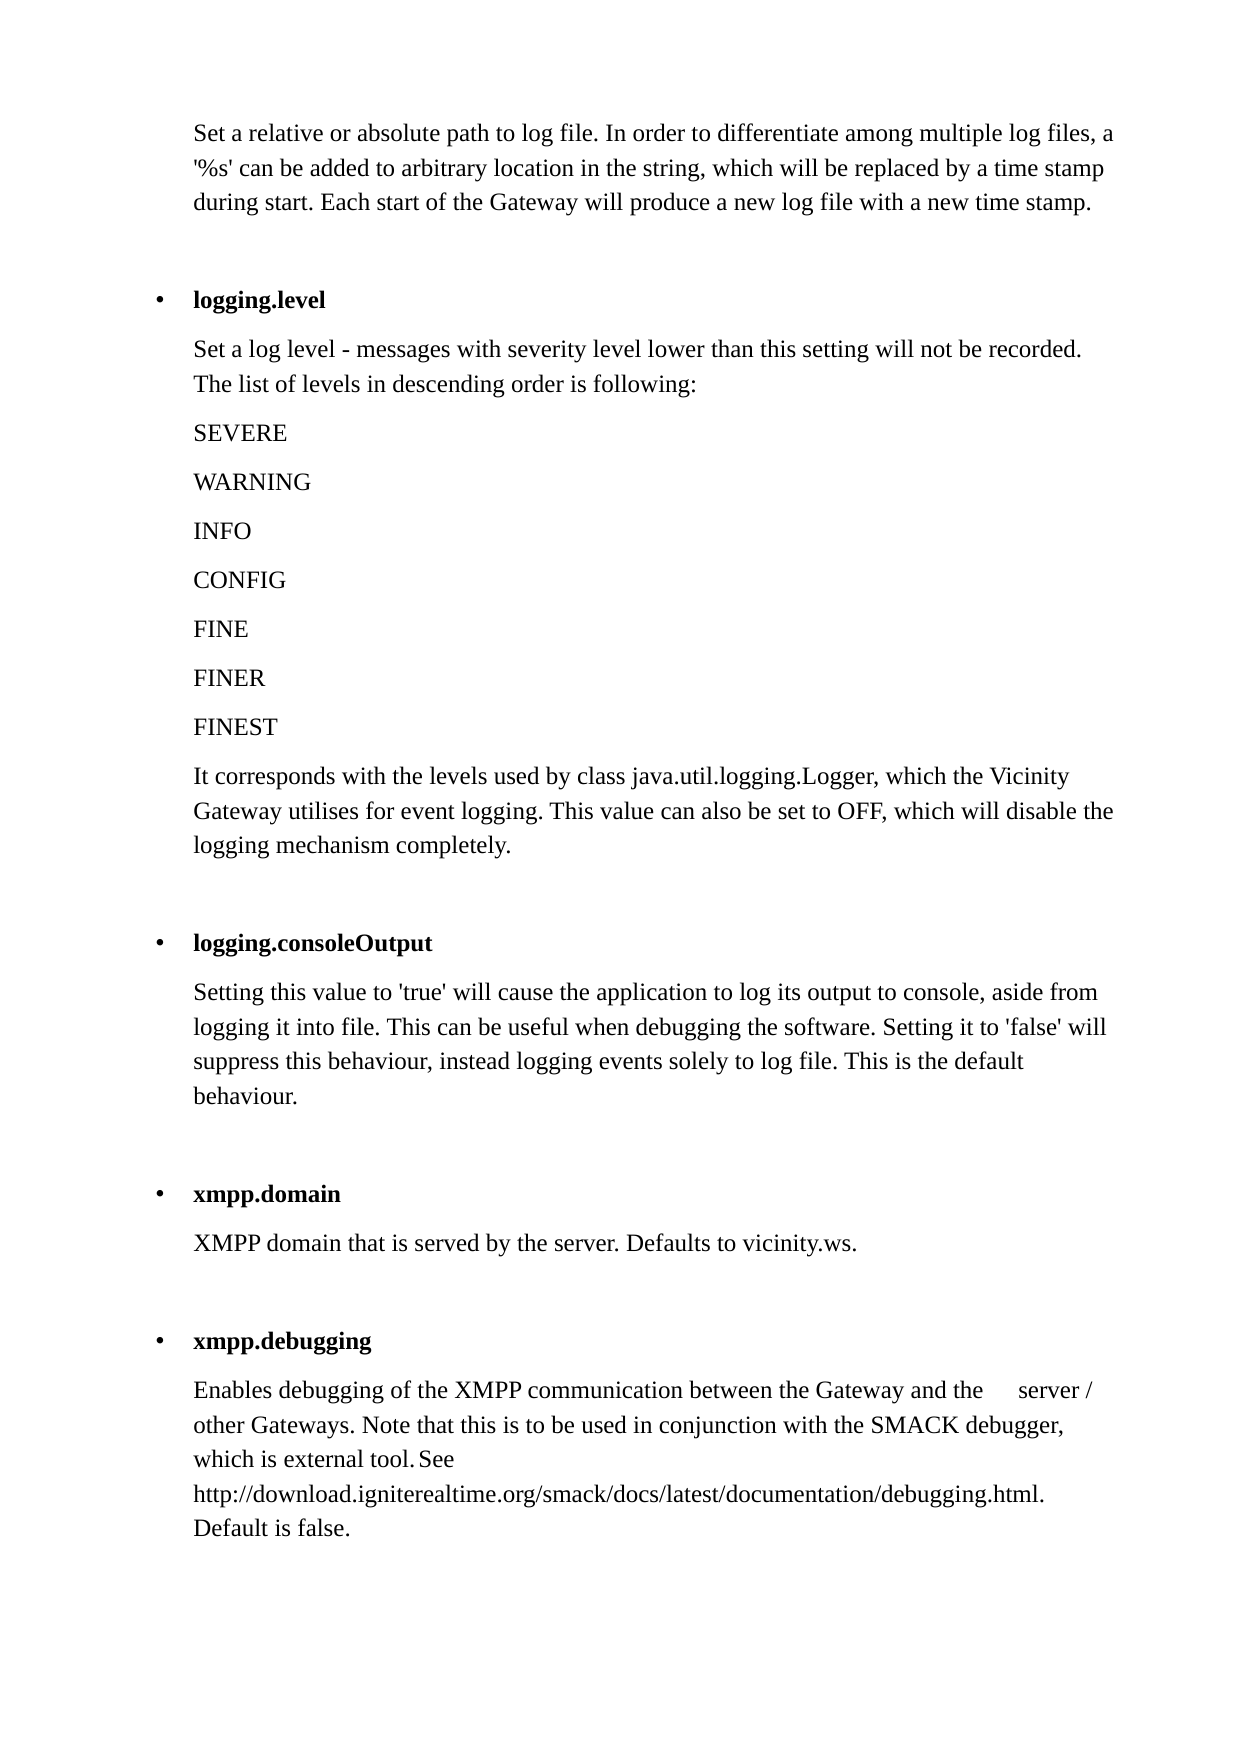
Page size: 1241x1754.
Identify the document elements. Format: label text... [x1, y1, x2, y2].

list logging.level [156, 285, 1122, 314]
list FINE [156, 614, 1122, 643]
list logging.consoleOutput [156, 928, 1122, 957]
list FINEST [156, 712, 1122, 741]
list INFO [156, 516, 1122, 545]
list It corresponds with the levels used by class java.util.logging.Logger, which the Vicinity Gateway utilises for event logging. This value can also be set to OFF, which will disable the logging mechanism completely. [156, 761, 1122, 859]
list SEVERE [156, 418, 1122, 447]
list CONFIG [156, 565, 1122, 594]
list xmpp.debugging [156, 1326, 1122, 1355]
list Enables debugging of the XMPP communication between the Gateway and the server / other Gateways. Note that this is to be used in conjunction with the SMACK debugger, which is external tool. See http://download.igniterealtime.org/smack/docs/latest/documentation/debugging.html. Default is false. [156, 1375, 1122, 1542]
list Setting this value to 'true' will cause the application to log its output to console, aside from logging it into file. This can be useful when debugging the software. Setting it to 'false' will suppress this behaviour, instead logging events solely to log file. This is the default behaviour. [156, 977, 1122, 1109]
list WARNING [156, 467, 1122, 496]
list Set a relative or absolute path to log file. In order to differentiate among multiple log files, a '%s' can be added to arbitrary location in the string, which will be replaced by a time stamp during start. Each start of the Gateway will produce a new log file with a new time stamp. [156, 118, 1122, 216]
list FINER [156, 663, 1122, 692]
list XMPP domain that is served by the server. Defaults to vicinity.ws. [156, 1228, 1122, 1257]
list Set a log level - messages with severity level lower than this setting will not be recorded. The list of levels in descending order is following: [156, 334, 1122, 397]
list xmpp.domain [156, 1179, 1122, 1208]
